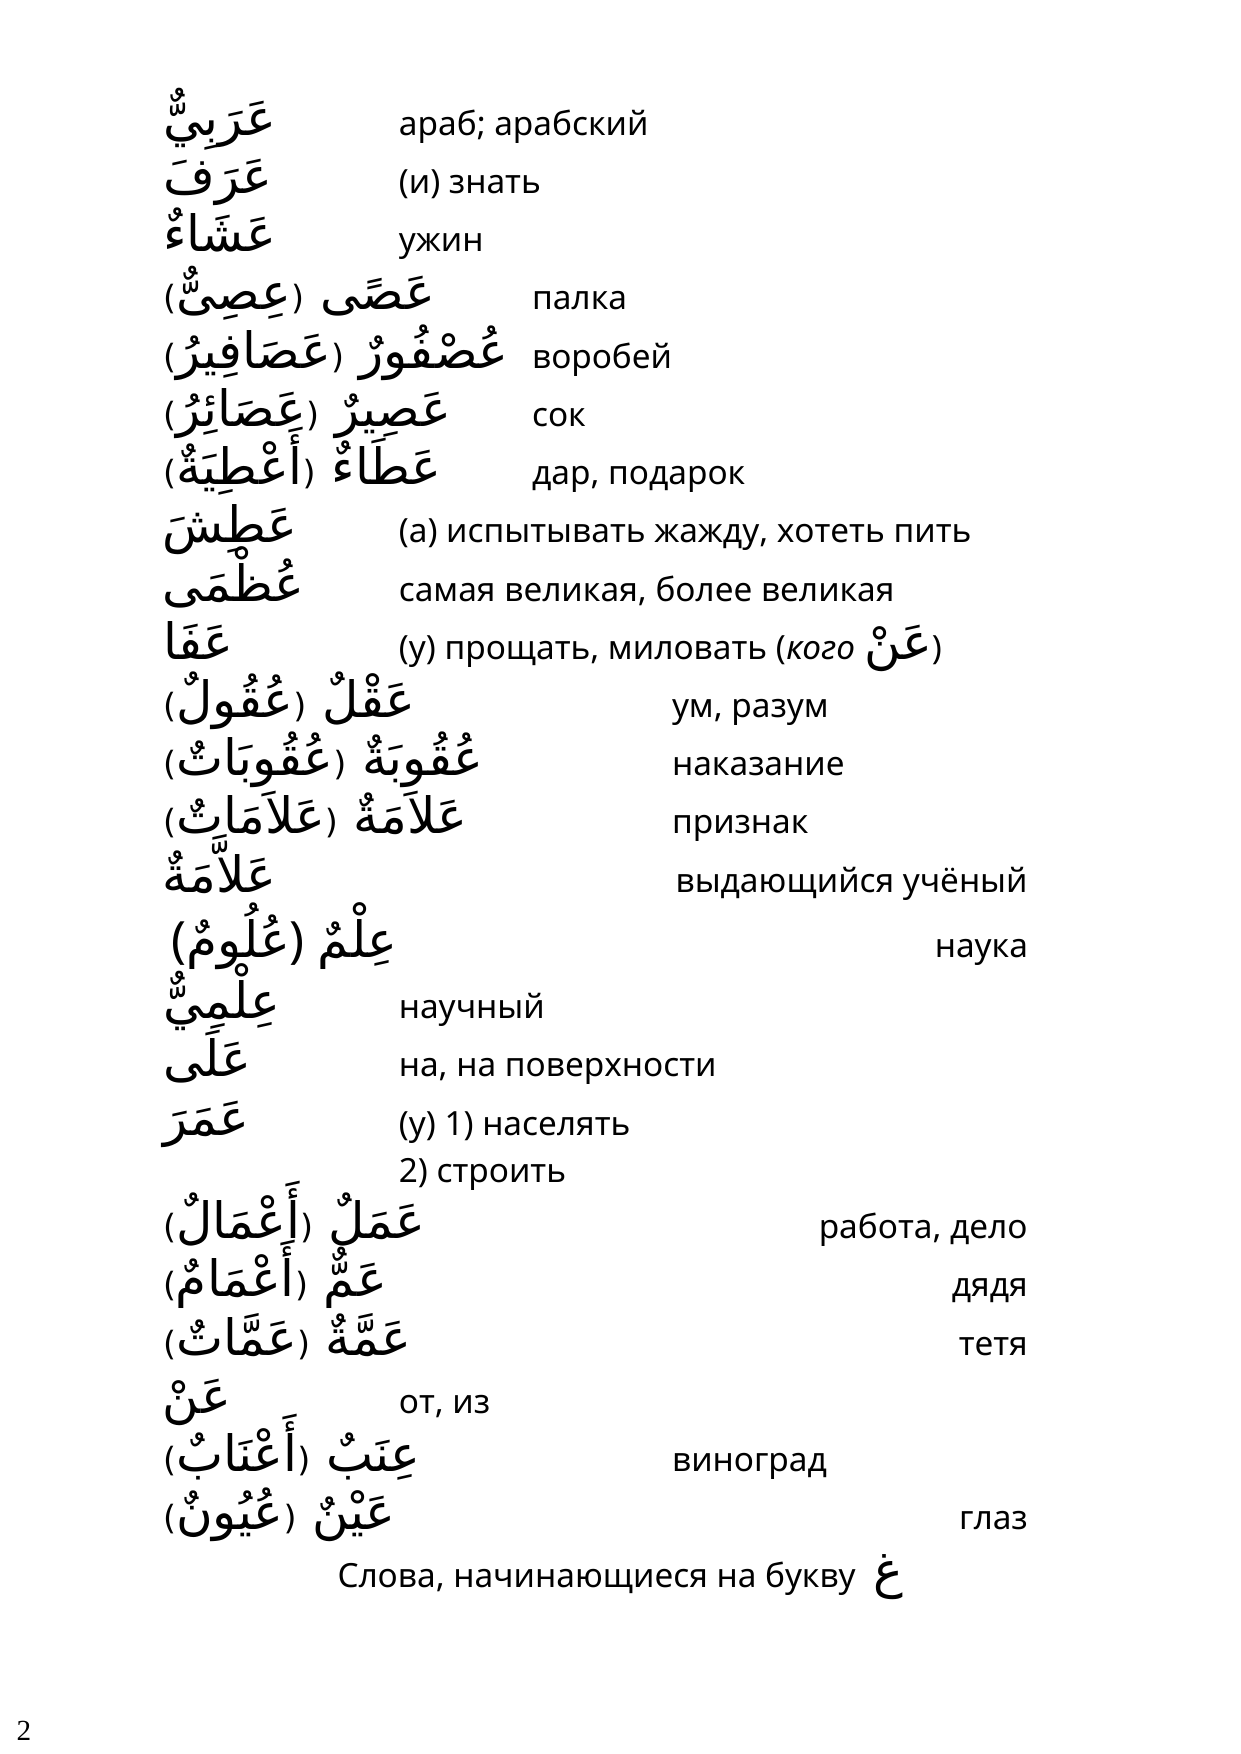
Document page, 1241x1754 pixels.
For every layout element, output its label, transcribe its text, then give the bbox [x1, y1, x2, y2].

text عَرَبِيٌّ араб; арабский [162, 89, 1078, 147]
text عَمَّةٌ (عَمَّاتٌ) тетя [162, 1308, 1078, 1367]
text 2) строить [162, 1147, 1078, 1192]
text عُظْمَى самая великая, более великая [162, 554, 1078, 613]
text عَمٌّ (أَعْمَامٌ) дядя [162, 1250, 1078, 1308]
text عَمَلٌ (أَعْمَالٌ) работа, дело [162, 1192, 1078, 1250]
text عِلْمِيٌّ научный [162, 972, 1078, 1030]
text عَشَاءٌ ужин [162, 205, 1078, 263]
text عَصًى (عِصِىٌّ) палка [162, 263, 1078, 322]
text (عُلُومٌ) عِلْمٌ наука [162, 904, 1078, 972]
text عِنَبٌ (أَعْنَابٌ) виноград [162, 1425, 1078, 1483]
text عُصْفُورٌ (عَصَافِيرُ) воробей [162, 322, 1078, 380]
text عَلَى на, на поверхности [162, 1030, 1078, 1088]
text عَطِشَ (а) испытывать жажду, хотеть пить [162, 496, 1078, 554]
text عَلاَمَةٌ (عَلاَمَاتٌ) признак [162, 787, 1078, 846]
text عَلاَّمَةٌ выдающийся учёный [162, 846, 1078, 904]
text عُقُوبَةٌ (عُقُوبَاتٌ) наказание [162, 729, 1078, 787]
text عَقْلٌ (عُقُولٌ) ум, разум [162, 671, 1078, 729]
text عَمَرَ (у) 1) населять [162, 1088, 1078, 1147]
text عَنْ от, из [162, 1367, 1078, 1425]
text عَيْنٌ (عُيُونٌ) глаз [162, 1483, 1078, 1541]
text عَرَفَ (и) знать [162, 147, 1078, 205]
text عَفَا (у) прощать, миловать (кого عَنْ) [162, 613, 1078, 671]
text عَصِيرٌ (عَصَائِرُ) сок [162, 380, 1078, 438]
text Слова, начинающиеся на букву غ [162, 1541, 1078, 1600]
text عَطَاءٌ (أَعْطِيَةٌ) дар, подарок [162, 438, 1078, 496]
